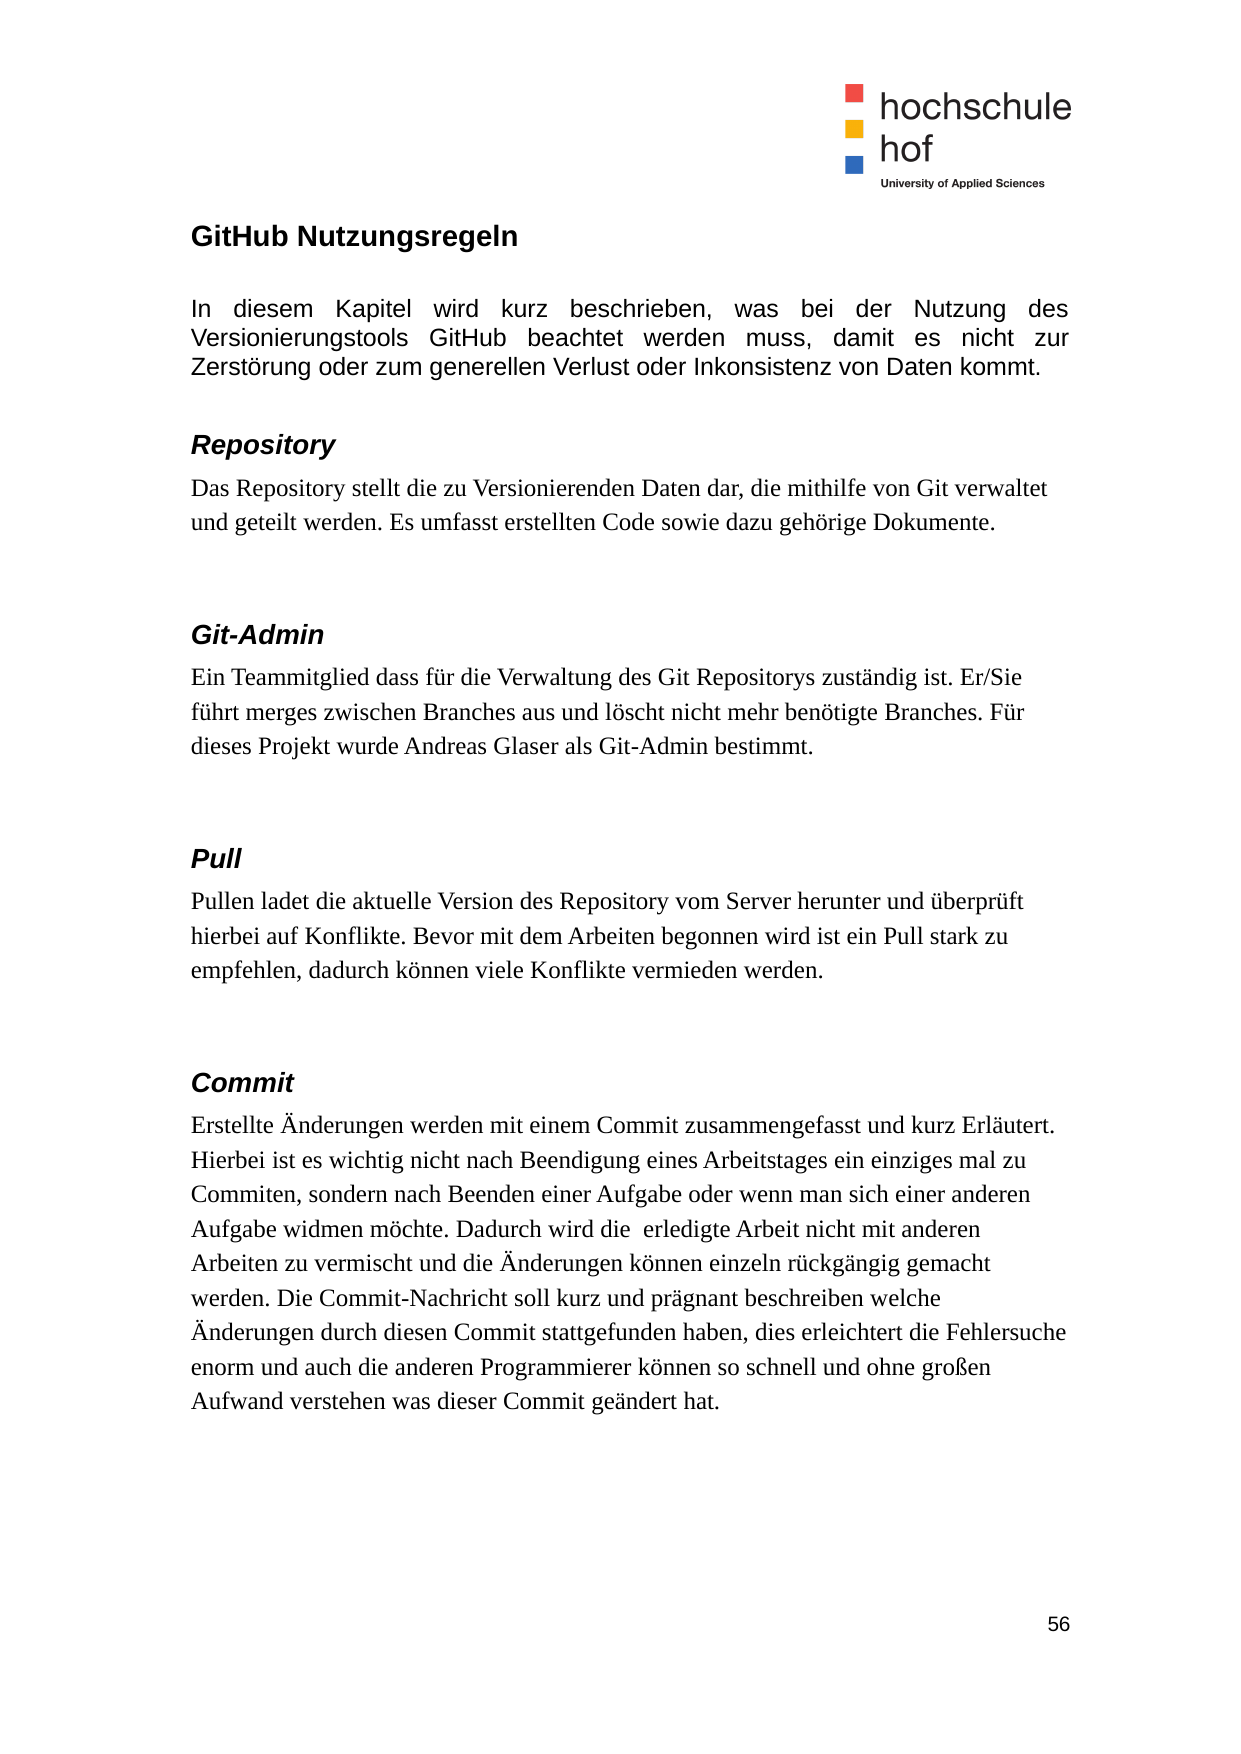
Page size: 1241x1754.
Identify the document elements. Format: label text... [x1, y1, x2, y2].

subtitle Pull [191, 842, 1070, 874]
text Erstellte Änderungen werden mit einem Commit zusammengefasst und kurz Erläutert. Hierbei ist es wichtig nicht nach Beendigung eines Arbeitstages ein einziges mal zu Commiten, sondern nach Beenden einer Aufgabe oder wenn man sich einer anderen Aufgabe widmen möchte. Dadurch wird die erledigte Arbeit nicht mit anderen Arbeiten zu vermischt und die Änderungen können einzeln rückgängig gemacht werden. Die Commit-Nachricht soll kurz und prägnant beschreiben welche Änderungen durch diesen Commit stattgefunden haben, dies erleichtert die Fehlersuche enorm und auch die anderen Programmierer können so schnell und ohne großen Aufwand verstehen was dieser Commit geändert hat. [191, 1110, 1070, 1415]
text Das Repository stellt die zu Versionierenden Daten dar, die mithilfe von Git verwaltet und geteilt werden. Es umfasst erstellten Code sowie dazu gehörige Dokumente. [191, 473, 1070, 536]
text Ein Teammitglied dass für die Verwaltung des Git Repositorys zuständig ist. Er/Sie führt merges zwischen Branches aus und löscht nicht mehr benötigte Branches. Für dieses Projekt wurde Andreas Glaser als Git-Admin bestimmt. [191, 662, 1070, 760]
picture [845, 84, 1071, 189]
text Pullen ladet die aktuelle Version des Repository vom Server herunter und überprüft hierbei auf Konflikte. Bevor mit dem Arbeiten begonnen wird ist ein Pull stark zu empfehlen, dadurch können viele Konflikte vermieden werden. [191, 886, 1070, 984]
subtitle Git-Admin [191, 618, 1070, 650]
text In diesem Kapitel wird kurz beschrieben, was bei der Nutzung des Versionierungstools GitHub beachtet werden muss, damit es nicht zur Zerstörung oder zum generellen Verlust oder Inkonsistenz von Daten kommt. [191, 294, 1070, 380]
subtitle GitHub Nutzungsregeln [191, 219, 1070, 253]
subtitle Commit [191, 1066, 1070, 1098]
subtitle Repository [191, 429, 1070, 461]
